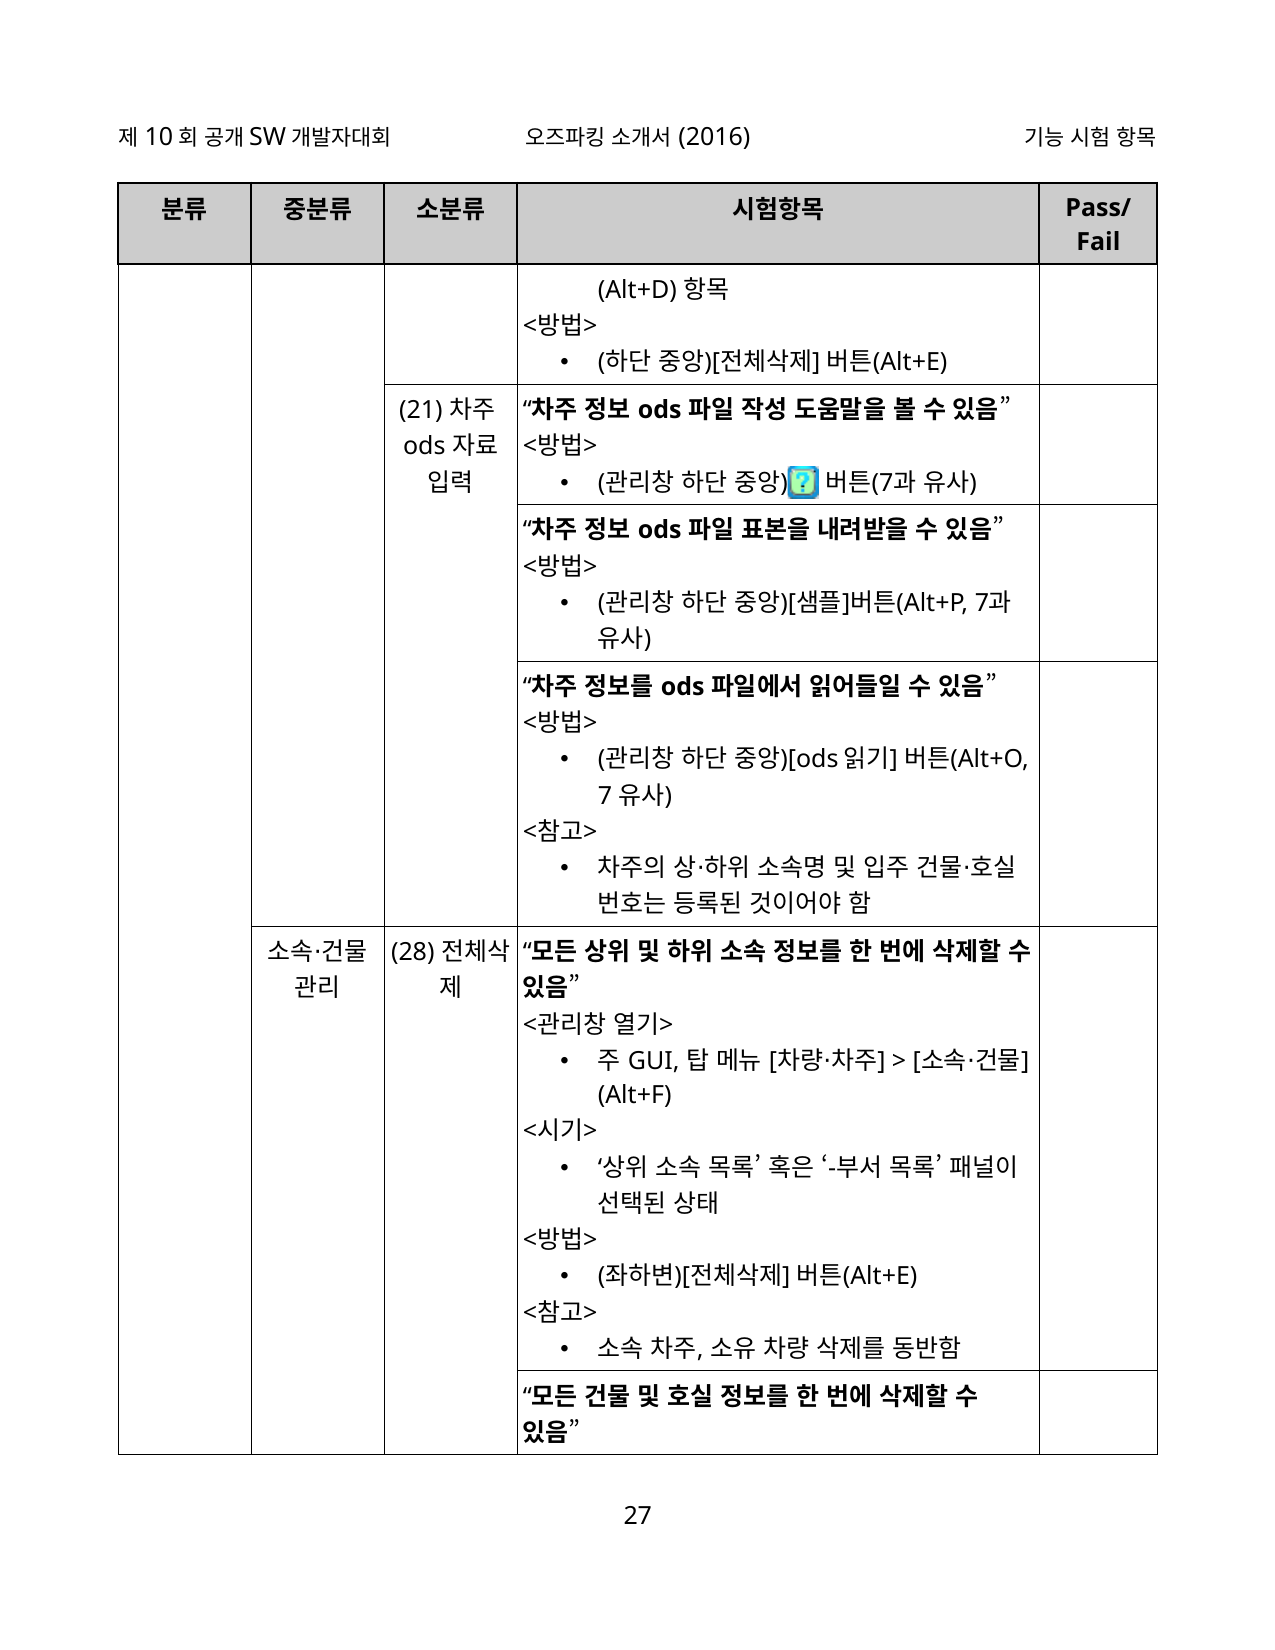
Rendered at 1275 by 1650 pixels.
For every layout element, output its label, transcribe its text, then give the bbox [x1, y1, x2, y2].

table_cell 소속⋅건물 관리 [252, 927, 384, 1454]
table_header 시험항목 [518, 184, 1038, 263]
table_header 소분류 [385, 184, 516, 263]
table_cell [1040, 1371, 1157, 1454]
table_cell “모든 상위 및 하위 소속 정보를 한 번에 삭제할 수 있음” <관리창 열기> 주 GUI, 탑 메뉴 [차량⋅차주] > [소속⋅건물](Alt+F) <시기> ‘상위 소속 목록’ 혹은 ‘-부서 목록’ 패널이 선택된 상태 <방법> (좌하변)[전체삭제] 버튼(Alt+E) <참고> 소속 차주, 소유 차량 삭제를 동반함 [518, 927, 1039, 1370]
table_cell [1040, 662, 1157, 926]
table_cell “차주 정보 ods 파일 표본을 내려받을 수 있음” <방법> (관리창 하단 중앙)[샘플]버튼(Alt+P, 그리기 7과 유사) [518, 505, 1039, 661]
table_cell [252, 265, 384, 926]
table_cell “모든 건물 및 호실 정보를 한 번에 삭제할 수 있음” <시기> ‘건물(동) 목록’ 혹은 ‘-호실 목록’ 패널이 선택된 상태 <단계> (좌하변) > [전체삭제] 버튼(Alt+E) <참고> 입주 차주, 소유 차량 삭제를 동반함 [518, 1371, 1039, 1454]
table_cell (Alt+D) 항목 <방법> (하단 중앙)[전체삭제] 버튼(Alt+E) [518, 265, 1039, 384]
table_cell “차주 정보를 ods 파일에서 읽어들일 수 있음” <방법> (관리창 하단 중앙)[ods읽기] 버튼(Alt+O, 그리기 7 유사) <참고> 차주의 상⋅하위 소속명 및 입주 건물⋅호실 번호는 등록된 것이어야 함 [518, 662, 1039, 926]
table_header 분류 [119, 184, 250, 263]
table_cell [1040, 927, 1157, 1370]
table_cell [1040, 265, 1157, 384]
table_header 중분류 [252, 184, 383, 263]
table_header Pass/Fail [1040, 184, 1156, 263]
table_cell (21) 차주 ods 자료 입력 [385, 385, 517, 926]
table_cell [119, 265, 251, 1454]
table_cell [1040, 505, 1157, 661]
table_cell (28) 전체삭제 [385, 927, 517, 1454]
table_cell [385, 265, 517, 384]
table_cell “차주 정보 ods 파일 작성 도움말을 볼 수 있음” <방법> (관리창 하단 중앙) 버튼(그리기 7과 유사) [518, 385, 1039, 504]
picture [787, 466, 819, 499]
table_cell [1040, 385, 1157, 504]
